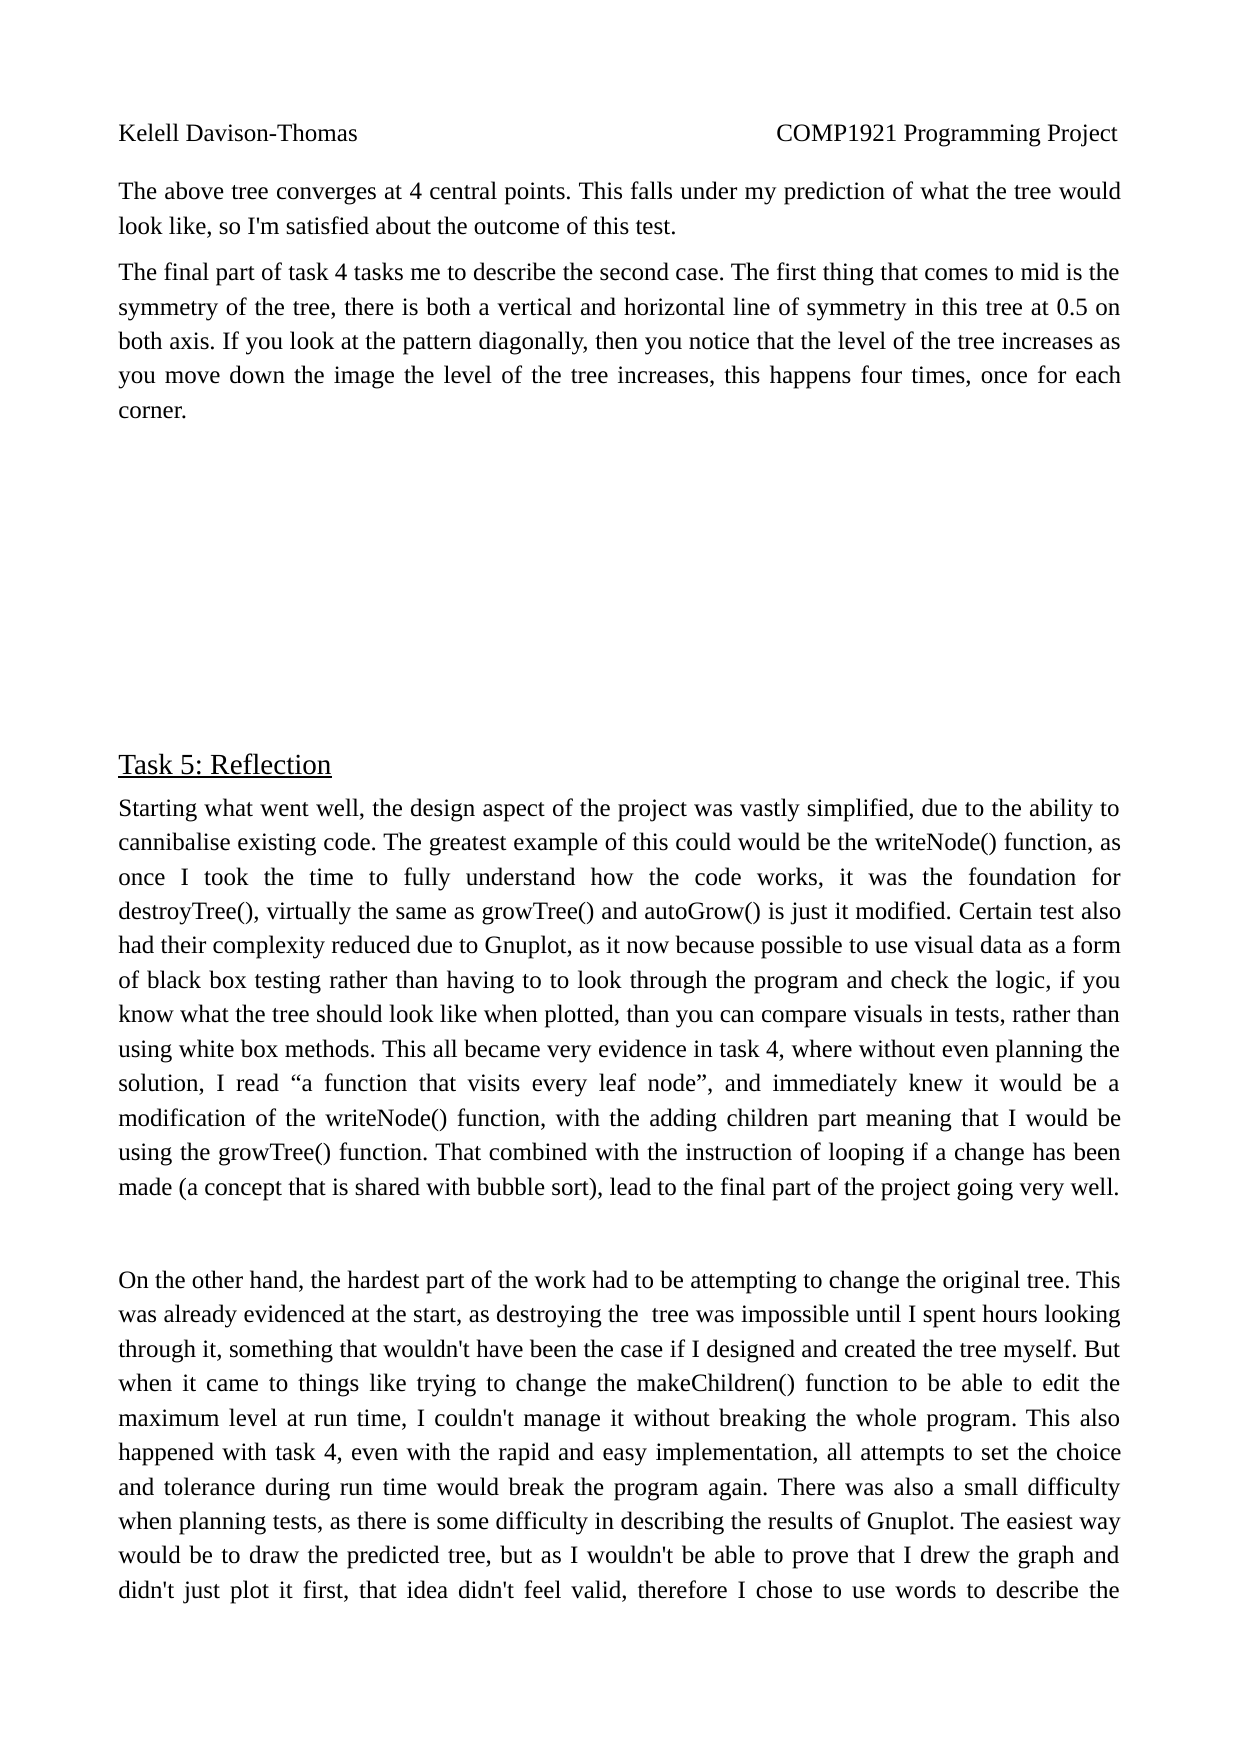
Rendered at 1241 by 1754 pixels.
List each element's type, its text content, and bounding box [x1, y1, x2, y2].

text The above tree converges at 4 central points. This falls under my prediction of what the tree would look like, so I'm satisfied about the outcome of this test. [118, 176, 1122, 239]
subtitle Task 5: Reflection [118, 747, 1122, 781]
text Starting what went well, the design aspect of the project was vastly simplified, due to the ability to cannibalise existing code. The greatest example of this could would be the writeNode() function, as once I took the time to fully understand how the code works, it was the foundation for destroyTree(), virtually the same as growTree() and autoGrow() is just it modified. Certain test also had their complexity reduced due to Gnuplot, as it now because possible to use visual data as a form of black box testing rather than having to to look through the program and check the logic, if you know what the tree should look like when plotted, than you can compare visuals in tests, rather than using white box methods. This all became very evidence in task 4, where without even planning the solution, I read “a function that visits every leaf node”, and immediately knew it would be a modification of the writeNode() function, with the adding children part meaning that I would be using the growTree() function. That combined with the instruction of looping if a change has been made (a concept that is shared with bubble sort), lead to the final part of the project going very well. [118, 793, 1122, 1201]
text The final part of task 4 tasks me to describe the second case. The first thing that comes to mid is the symmetry of the tree, there is both a vertical and horizontal line of symmetry in this tree at 0.5 on both axis. If you look at the pattern diagonally, then you notice that the level of the tree increases as you move down the image the level of the tree increases, this happens four times, once for each corner. [118, 257, 1122, 424]
text On the other hand, the hardest part of the work had to be attempting to change the original tree. This was already evidenced at the start, as destroying the tree was impossible until I spent hours looking through it, something that wouldn't have been the case if I designed and created the tree myself. But when it came to things like trying to change the makeChildren() function to be able to edit the maximum level at run time, I couldn't manage it without breaking the whole program. This also happened with task 4, even with the rapid and easy implementation, all attempts to set the choice and tolerance during run time would break the program again. There was also a small difficulty when planning tests, as there is some difficulty in describing the results of Gnuplot. The easiest way would be to draw the predicted tree, but as I wouldn't be able to prove that I drew the graph and didn't just plot it first, that idea didn't feel valid, therefore I chose to use words to describe the [118, 1265, 1122, 1604]
